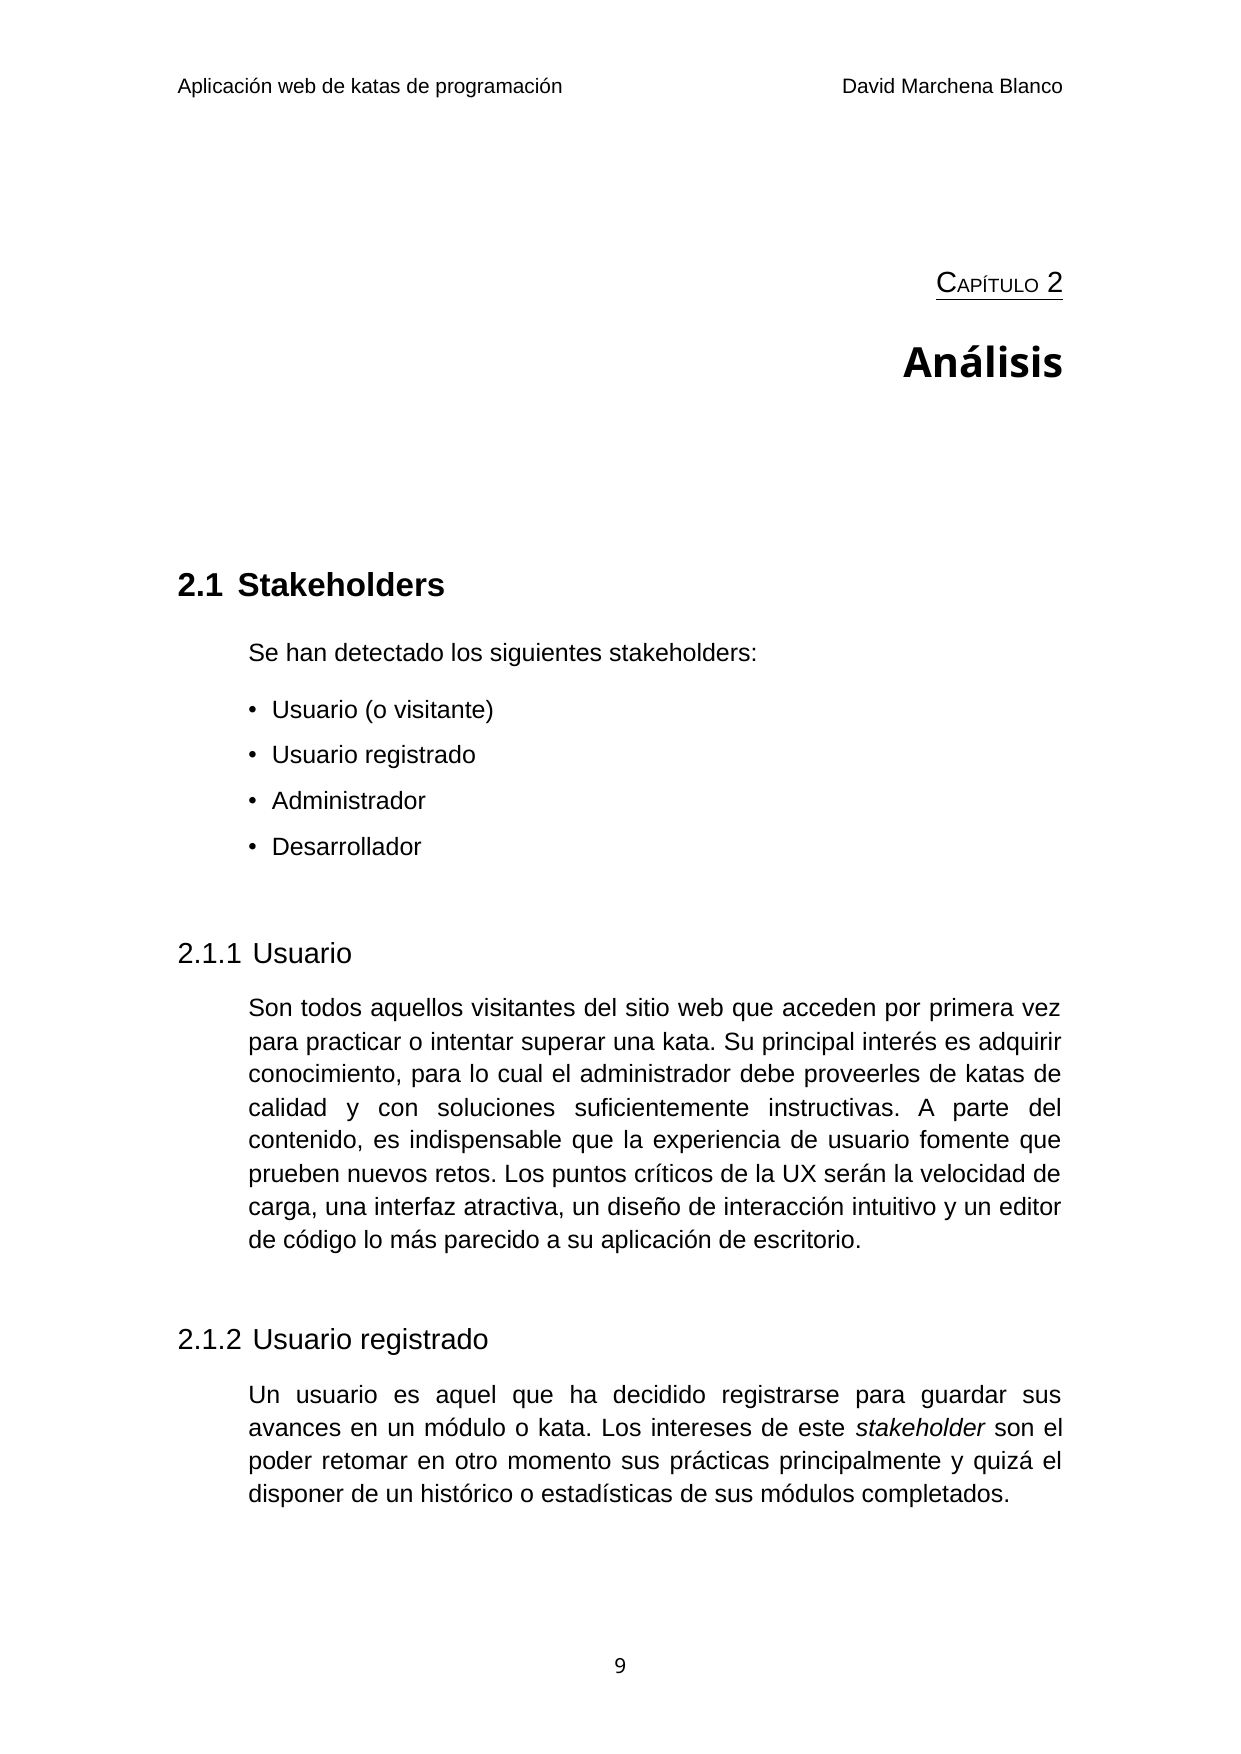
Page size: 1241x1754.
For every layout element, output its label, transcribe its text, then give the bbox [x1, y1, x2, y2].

subtitle Usuario [177, 936, 1063, 970]
subtitle Stakeholders [177, 565, 1063, 603]
text Se han detectado los siguientes stakeholders: [177, 638, 1063, 667]
list Usuario registrado [248, 741, 1063, 769]
list Administrador [248, 786, 1063, 815]
text Un usuario es aquel que ha decidido registrarse para guardar sus avances en un módulo o kata. Los intereses de este stakeholder son el poder retomar en otro momento sus prácticas principalmente y quizá el disponer de un histórico o estadísticas de sus módulos completados. [177, 1379, 1063, 1507]
subtitle Usuario registrado [177, 1323, 1063, 1356]
text Son todos aquellos visitantes del sitio web que acceden por primera vez para practicar o intentar superar una kata. Su principal interés es adquirir conocimiento, para lo cual el administrador debe proveerles de katas de calidad y con soluciones suficientemente instructivas. A parte del contenido, es indispensable que la experiencia de usuario fomente que prueben nuevos retos. Los puntos críticos de la UX serán la velocidad de carga, una interfaz atractiva, un diseño de interacción intuitivo y un editor de código lo más parecido a su aplicación de escritorio. [177, 993, 1063, 1253]
list Desarrollador [248, 832, 1063, 872]
subtitle Análisis [177, 248, 1063, 389]
list Usuario (o visitante) [248, 695, 1063, 724]
